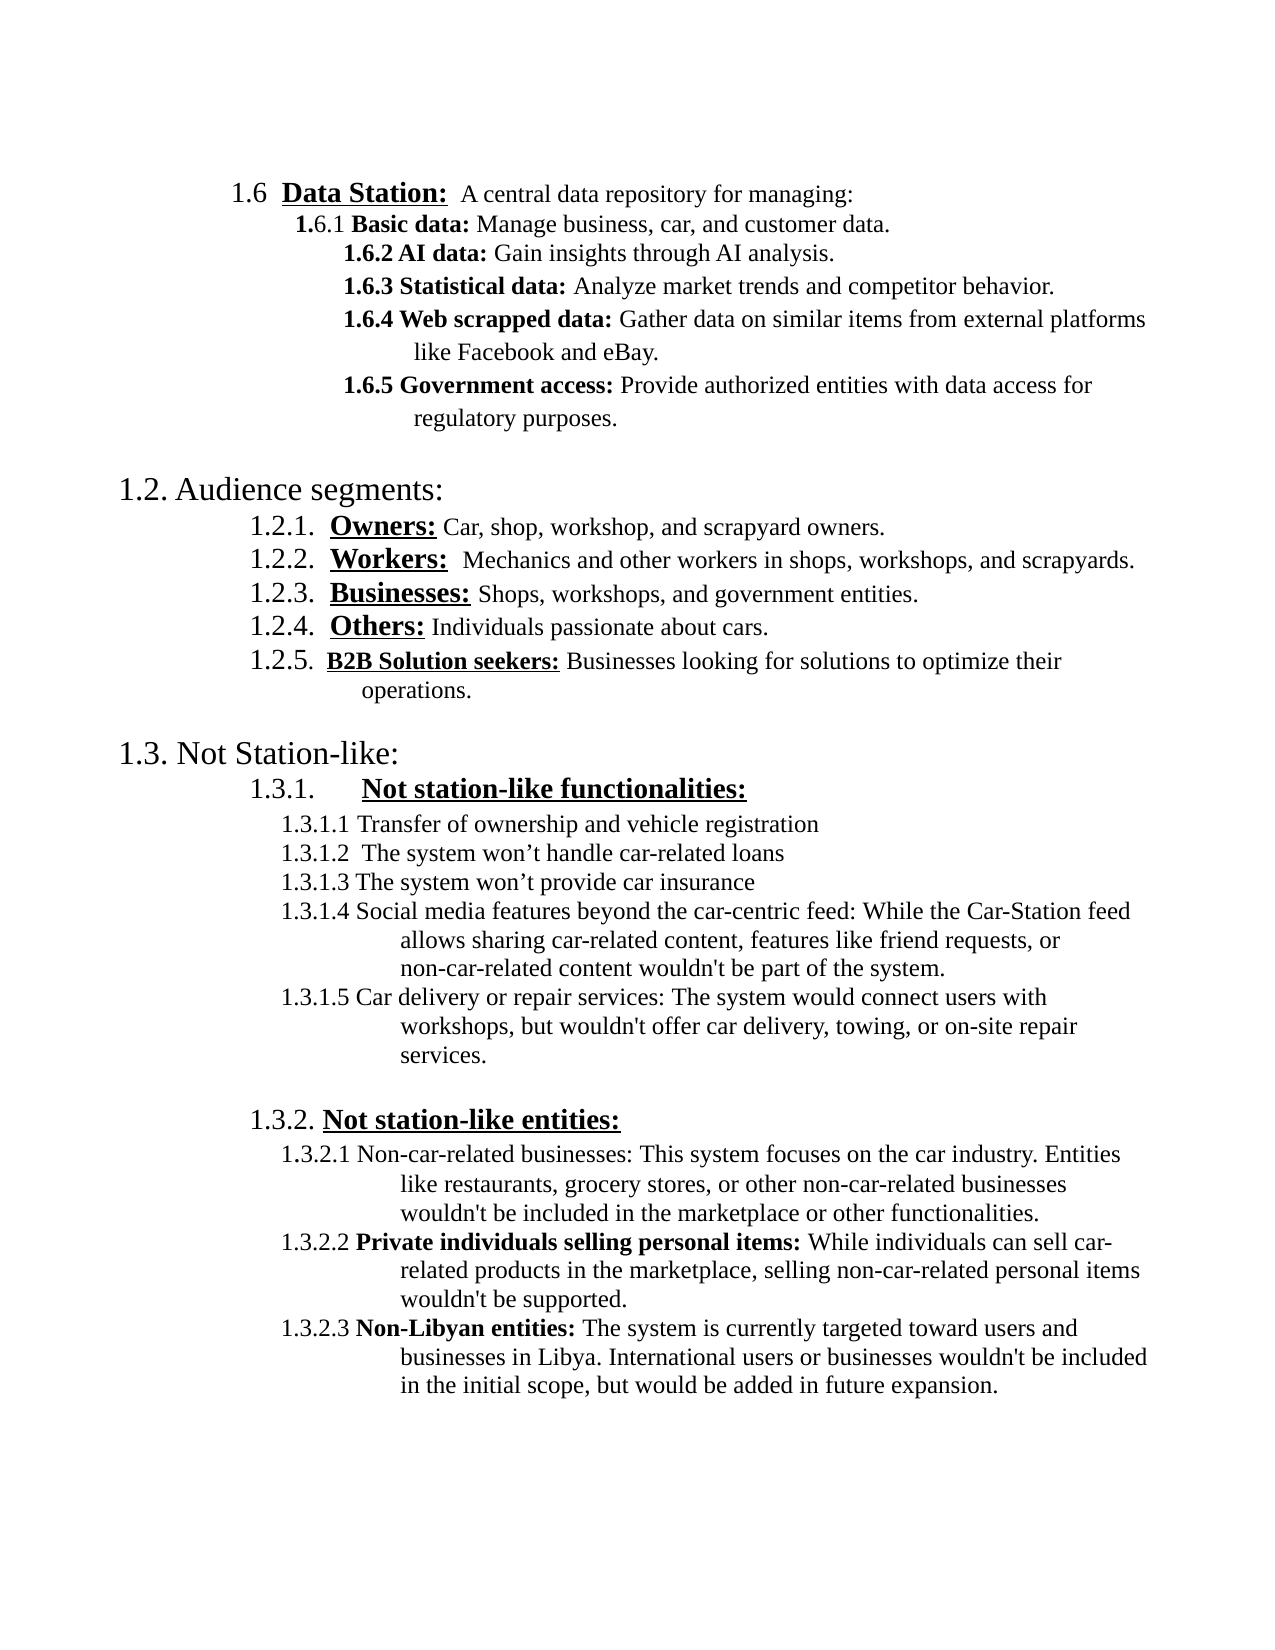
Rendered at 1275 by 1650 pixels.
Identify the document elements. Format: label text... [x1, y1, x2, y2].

text 1.2.3. Businesses: Shops, workshops, and government entities. [249, 575, 1157, 608]
text 1.3.2.3 Non-Libyan entities: The system is currently targeted toward users and businesses in Libya. International users or businesses wouldn't be included in the initial scope, but would be added in future expansion. [249, 1313, 1157, 1399]
text 1.2. Audience segments: [118, 469, 1157, 508]
text 1.3.1.2 The system won’t handle car-related loans [249, 838, 1157, 867]
text 1.3.2. Not station-like entities: [249, 1102, 1157, 1136]
text 1.2.5. B2B Solution seekers: Businesses looking for solutions to optimize their operations. [249, 642, 1157, 704]
text 1.3.1.1 Transfer of ownership and vehicle registration [249, 805, 1157, 838]
text 1.3.1.4 Social media features beyond the car-centric feed: While the Car-Station feed allows sharing car-related content, features like friend requests, or non-car-related content wouldn't be part of the system. [249, 896, 1157, 982]
text 1.6 Data Station: A central data repository for managing: [231, 176, 1157, 209]
list 1.6.5 Government access: Provide authorized entities with data access for regulatory purposes. [118, 370, 1157, 432]
text 1.2.2. Workers: Mechanics and other workers in shops, workshops, and scrapyards. [249, 541, 1157, 575]
text 1.3.1.3 The system won’t provide car insurance [249, 867, 1157, 896]
text 1.3.1. Not station-like functionalities: [249, 771, 1157, 805]
text 1.2.4. Others: Individuals passionate about cars. [249, 608, 1157, 642]
text 1.3.2.1 Non-car-related businesses: This system focuses on the car industry. Entities like restaurants, grocery stores, or other non-car-related businesses wouldn't be included in the marketplace or other functionalities. [249, 1136, 1157, 1227]
list 1.6.2 AI data: Gain insights through AI analysis. [118, 238, 1157, 267]
text 1.6.1 Basic data: Manage business, car, and customer data. [231, 209, 1157, 238]
text 1.3.1.5 Car delivery or repair services: The system would connect users with workshops, but wouldn't offer car delivery, towing, or on-site repair services. [249, 982, 1157, 1068]
text 1.2.1. Owners: Car, shop, workshop, and scrapyard owners. [249, 508, 1157, 541]
list 1.6.3 Statistical data: Analyze market trends and competitor behavior. [118, 271, 1157, 300]
text 1.3.2.2 Private individuals selling personal items: While individuals can sell car- related products in the marketplace, selling non-car-related personal items wouldn't be supported. [249, 1227, 1157, 1313]
list 1.6.4 Web scrapped data: Gather data on similar items from external platforms like Facebook and eBay. [118, 304, 1157, 366]
text 1.3. Not Station-like: [118, 733, 1157, 771]
